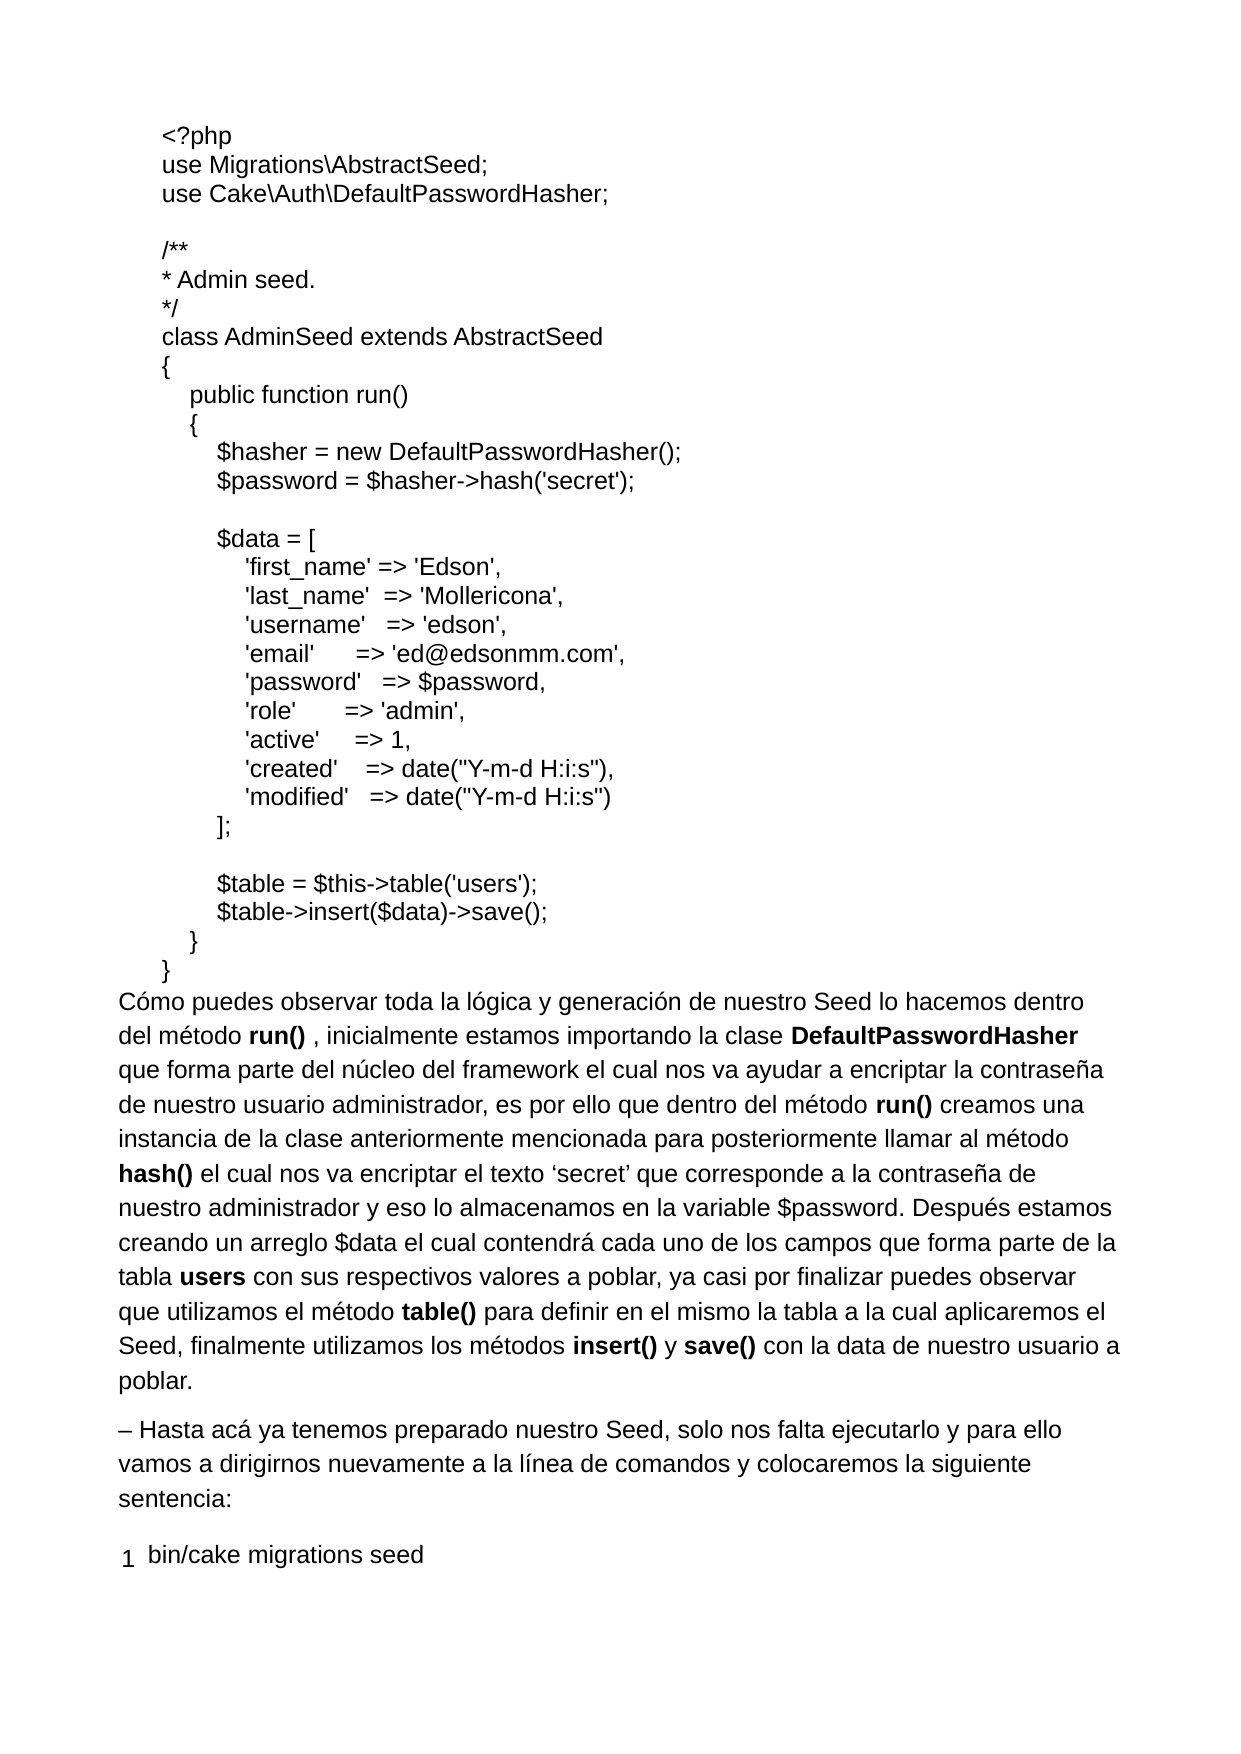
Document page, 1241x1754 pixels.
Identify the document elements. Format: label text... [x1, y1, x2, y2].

table_header 1 [118, 1533, 145, 1576]
text Cómo puedes observar toda la lógica y generación de nuestro Seed lo hacemos dentro del método run() , inicialmente estamos importando la clase DefaultPasswordHasher que forma parte del núcleo del framework el cual nos va ayudar a encriptar la contraseña de nuestro usuario administrador, es por ello que dentro del método run() creamos una instancia de la clase anteriormente mencionada para posteriormente llamar al método hash() el cual nos va encriptar el texto ‘secret’ que corresponde a la contraseña de nuestro administrador y eso lo almacenamos en la variable $password. Después estamos creando un arreglo $data el cual contendrá cada uno de los campos que forma parte de la tabla users con sus respectivos valores a poblar, ya casi por finalizar puedes observar que utilizamos el método table() para definir en el mismo la tabla a la cual aplicaremos el Seed, finalmente utilizamos los métodos insert() y save() con la data de nuestro usuario a poblar. [118, 986, 1122, 1394]
text – Hasta acá ya tenemos preparado nuestro Seed, solo nos falta ejecutarlo y para ello vamos a dirigirnos nuevamente a la línea de comandos y colocaremos la siguiente sentencia: [118, 1415, 1122, 1512]
table_header [118, 118, 159, 986]
table_header <?php use Migrations\AbstractSeed; use Cake\Auth\DefaultPasswordHasher; /** * Admin seed. */ class AdminSeed extends AbstractSeed { public function run() { $hasher = new DefaultPasswordHasher(); $password = $hasher->hash('secret'); $data = [ 'first_name' => 'Edson', 'last_name' => 'Mollericona', 'username' => 'edson', 'email' => 'ed@edsonmm.com', 'password' => $password, 'role' => 'admin', 'active' => 1, 'created' => date("Y-m-d H:i:s"), 'modified' => date("Y-m-d H:i:s") ]; $table = $this->table('users'); $table->insert($data)->save(); } } [159, 118, 1123, 986]
table_header bin/cake migrations seed [145, 1533, 436, 1576]
